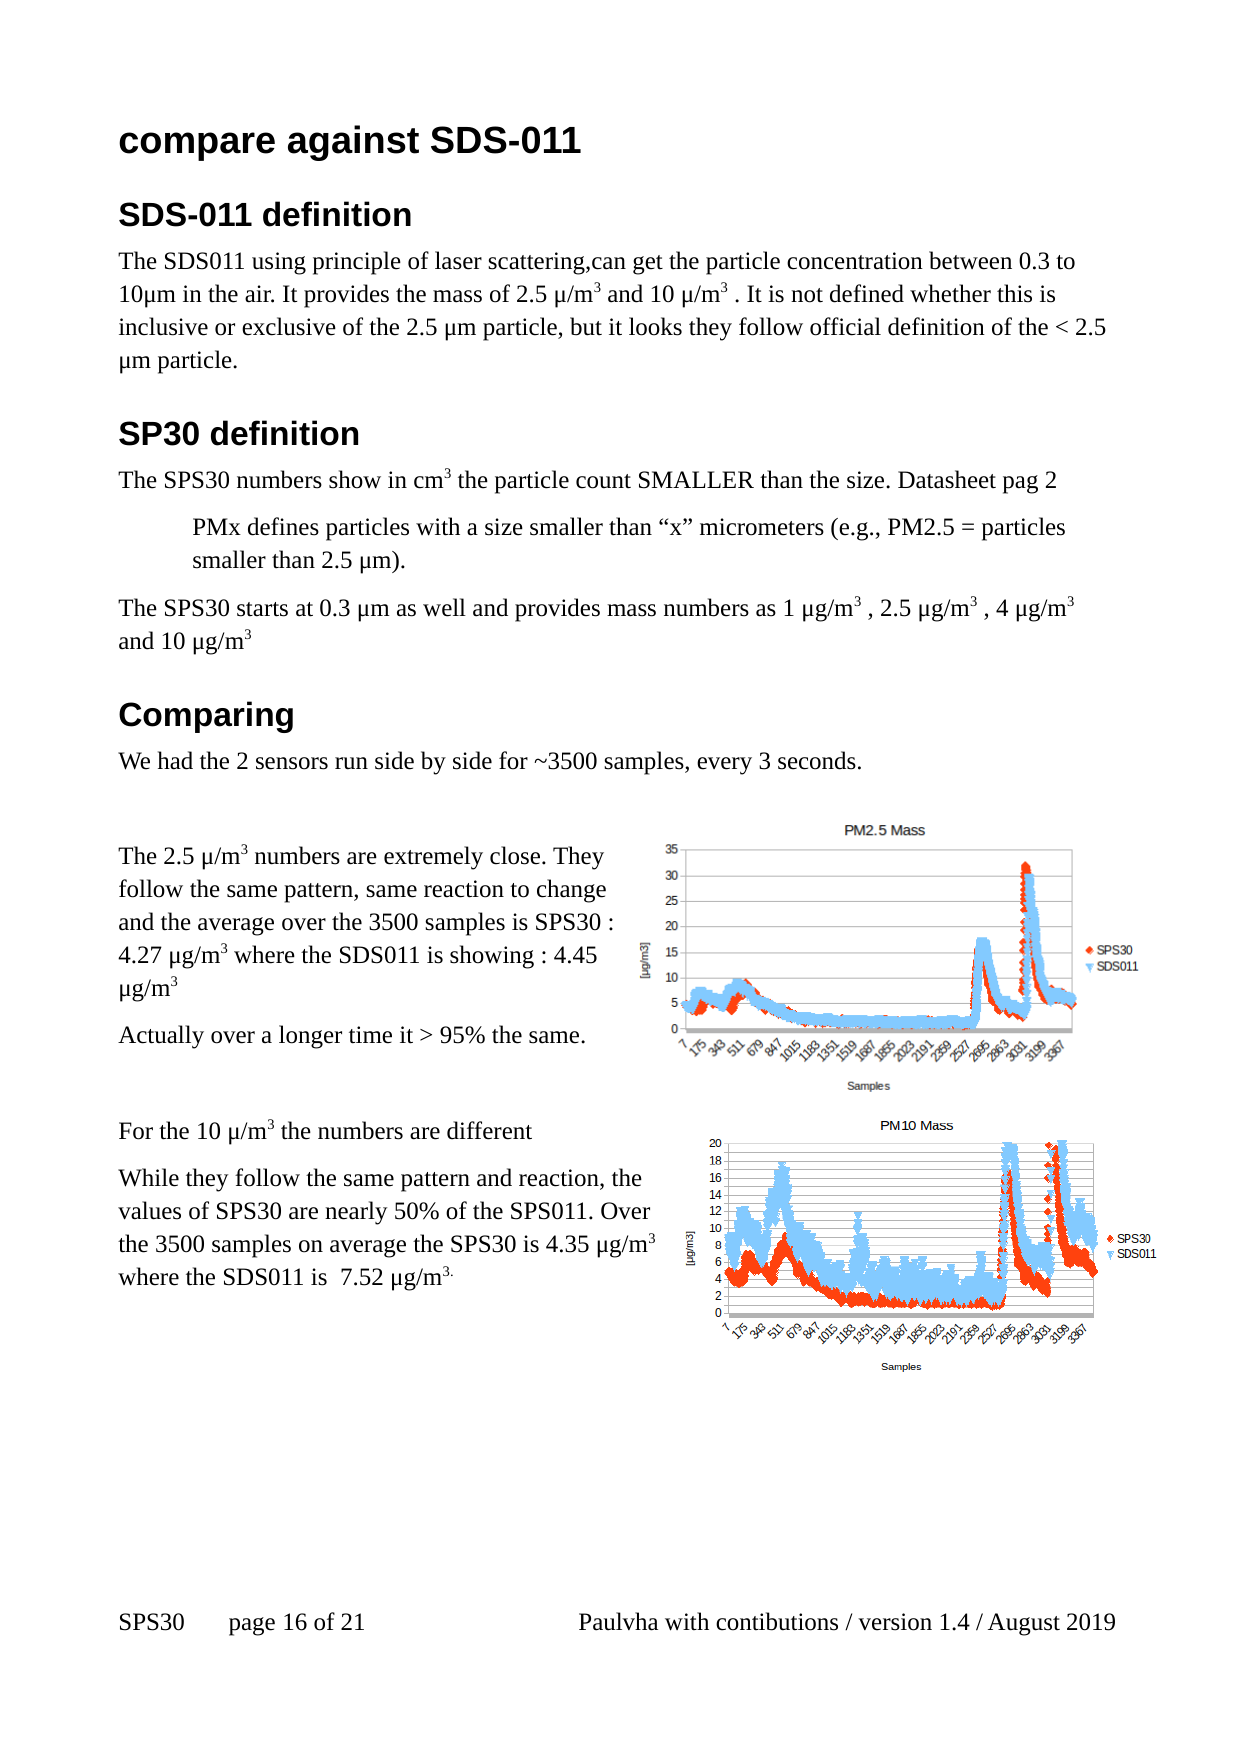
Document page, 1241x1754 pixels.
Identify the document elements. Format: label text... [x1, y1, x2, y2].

text While they follow the same pattern and reaction, the values of SPS30 are nearly 50% of the SPS011. Over the 3500 samples on average the SPS30 is 4.35 μg/m3 where the SDS011 is 7.52 μg/m3. [118, 1163, 667, 1291]
subtitle SP30 definition [118, 414, 1122, 452]
picture [621, 807, 1166, 1389]
text PMx defines particles with a size smaller than “x” micrometers (e.g., PM2.5 = particles smaller than 2.5 μm). [192, 512, 1122, 574]
text For the 10 μ/m3 the numbers are different [118, 1116, 667, 1144]
subtitle SDS-011 definition [118, 195, 1122, 234]
text The 2.5 μ/m3 numbers are extremely close. They follow the same pattern, same reaction to change and the average over the 3500 samples is SPS30 : 4.27 μg/m3 where the SDS011 is showing : 4.45 μg/m3 [118, 841, 621, 1002]
text The SDS011 using principle of laser scattering,can get the particle concentration between 0.3 to 10μm in the air. It provides the mass of 2.5 μ/m3 and 10 μ/m3 . It is not defined whether this is inclusive or exclusive of the 2.5 μm particle, but it looks they follow official definition of the < 2.5 μm particle. [118, 246, 1122, 374]
subtitle Comparing [118, 694, 1122, 733]
text Actually over a longer time it > 95% the same. [118, 1021, 621, 1049]
text The SPS30 starts at 0.3 μm as well and provides mass numbers as 1 μg/m3 , 2.5 μg/m3 , 4 μg/m3 and 10 μg/m3 [118, 593, 1122, 655]
subtitle compare against SDS-011 [118, 118, 1122, 162]
text The SPS30 numbers show in cm3 the particle count SMALLER than the size. Datasheet pag 2 [118, 465, 1122, 494]
text We had the 2 sensors run side by side for ~3500 samples, every 3 seconds. [118, 746, 1122, 774]
